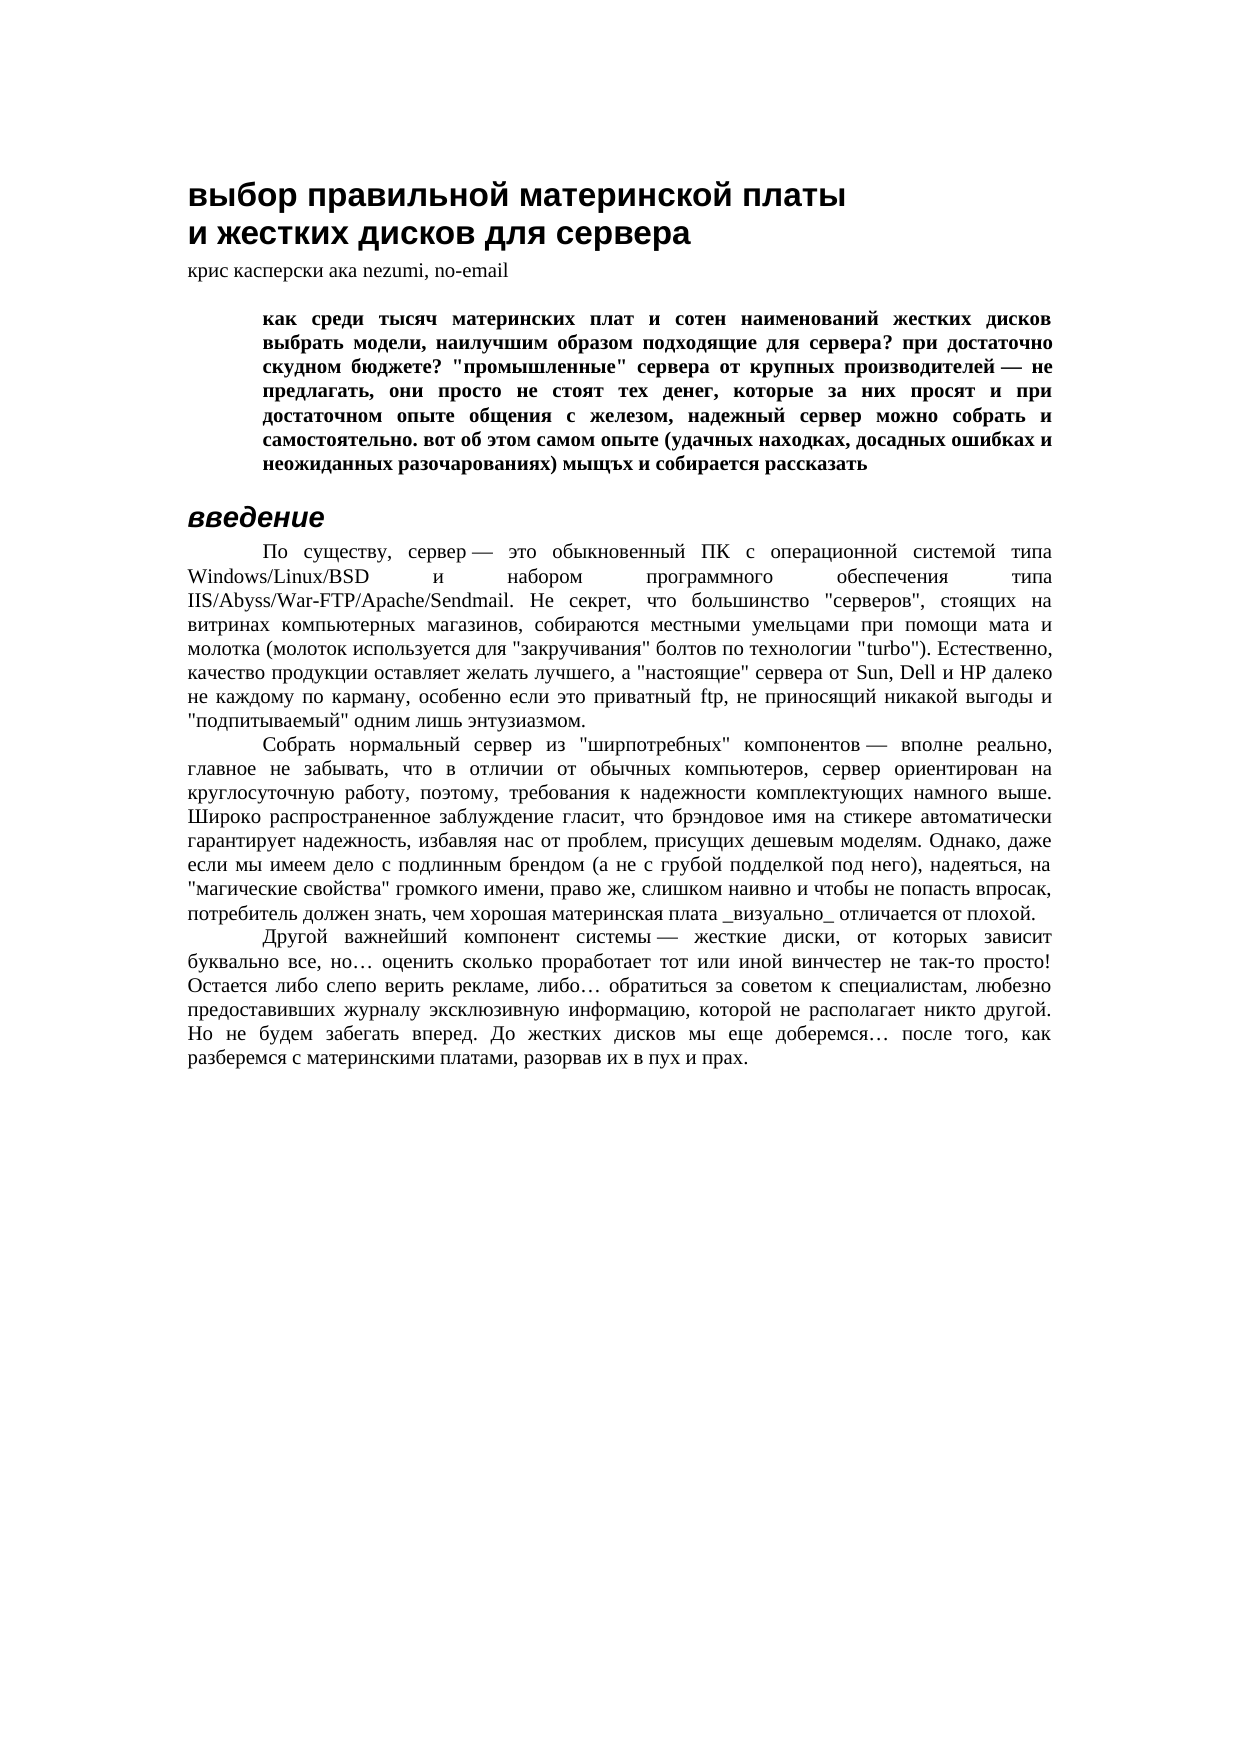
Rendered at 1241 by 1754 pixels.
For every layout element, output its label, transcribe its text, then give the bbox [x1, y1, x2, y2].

subtitle введение [187, 500, 1053, 533]
text как среди тысяч материнских плат и сотен наименований жестких дисков выбрать модели, наилучшим образом подходящие для сервера? при достаточно скудном бюджете? "промышленные" сервера от крупных производителей — не предлагать, они просто не стоят тех денег, которые за них просят и при достаточном опыте общения с железом, надежный сервер можно собрать и самостоятельно. вот об этом самом опыте (удачных находках, досадных ошибках и неожиданных разочарованиях) мыщъх и собирается рассказать [262, 306, 1053, 475]
text Собрать нормальный сервер из "ширпотребных" компонентов — вполне реально, главное не забывать, что в отличии от обычных компьютеров, сервер ориентирован на круглосуточную работу, поэтому, требования к надежности комплектующих намного выше. Широко распространенное заблуждение гласит, что брэндовое имя на стикере автоматически гарантирует надежность, избавляя нас от проблем, присущих дешевым моделям. Однако, даже если мы имеем дело с подлинным брендом (а не с грубой подделкой под него), надеяться, на "магические свойства" громкого имени, право же, слишком наивно и чтобы не попасть впросак, потребитель должен знать, чем хорошая материнская плата _визуально_ отличается от плохой. [187, 732, 1053, 924]
text крис касперски ака nezumi, no-email [187, 258, 1053, 282]
subtitle выбор правильной материнской платы и жестких дисков для сервера [187, 175, 1053, 252]
text По существу, сервер — это обыкновенный ПК с операционной системой типа Windows/Linux/BSD и набором программного обеспечения типа IIS/Abyss/War-FTP/Apache/Sendmail. Не секрет, что большинство "серверов", стоящих на витринах компьютерных магазинов, собираются местными умельцами при помощи мата и молотка (молоток используется для "закручивания" болтов по технологии "turbo"). Естественно, качество продукции оставляет желать лучшего, а "настоящие" сервера от Sun, Dell и HP далеко не каждому по карману, особенно если это приватный ftp, не приносящий никакой выгоды и "подпитываемый" одним лишь энтузиазмом. [187, 539, 1053, 732]
text Другой важнейший компонент системы — жесткие диски, от которых зависит буквально все, но… оценить сколько проработает тот или иной винчестер не так-то просто! Остается либо слепо верить рекламе, либо… обратиться за советом к специалистам, любезно предоставивших журналу эксклюзивную информацию, которой не располагает никто другой. Но не будем забегать вперед. До жестких дисков мы еще доберемся… после того, как разберемся с материнскими платами, разорвав их в пух и прах. [187, 924, 1053, 1069]
